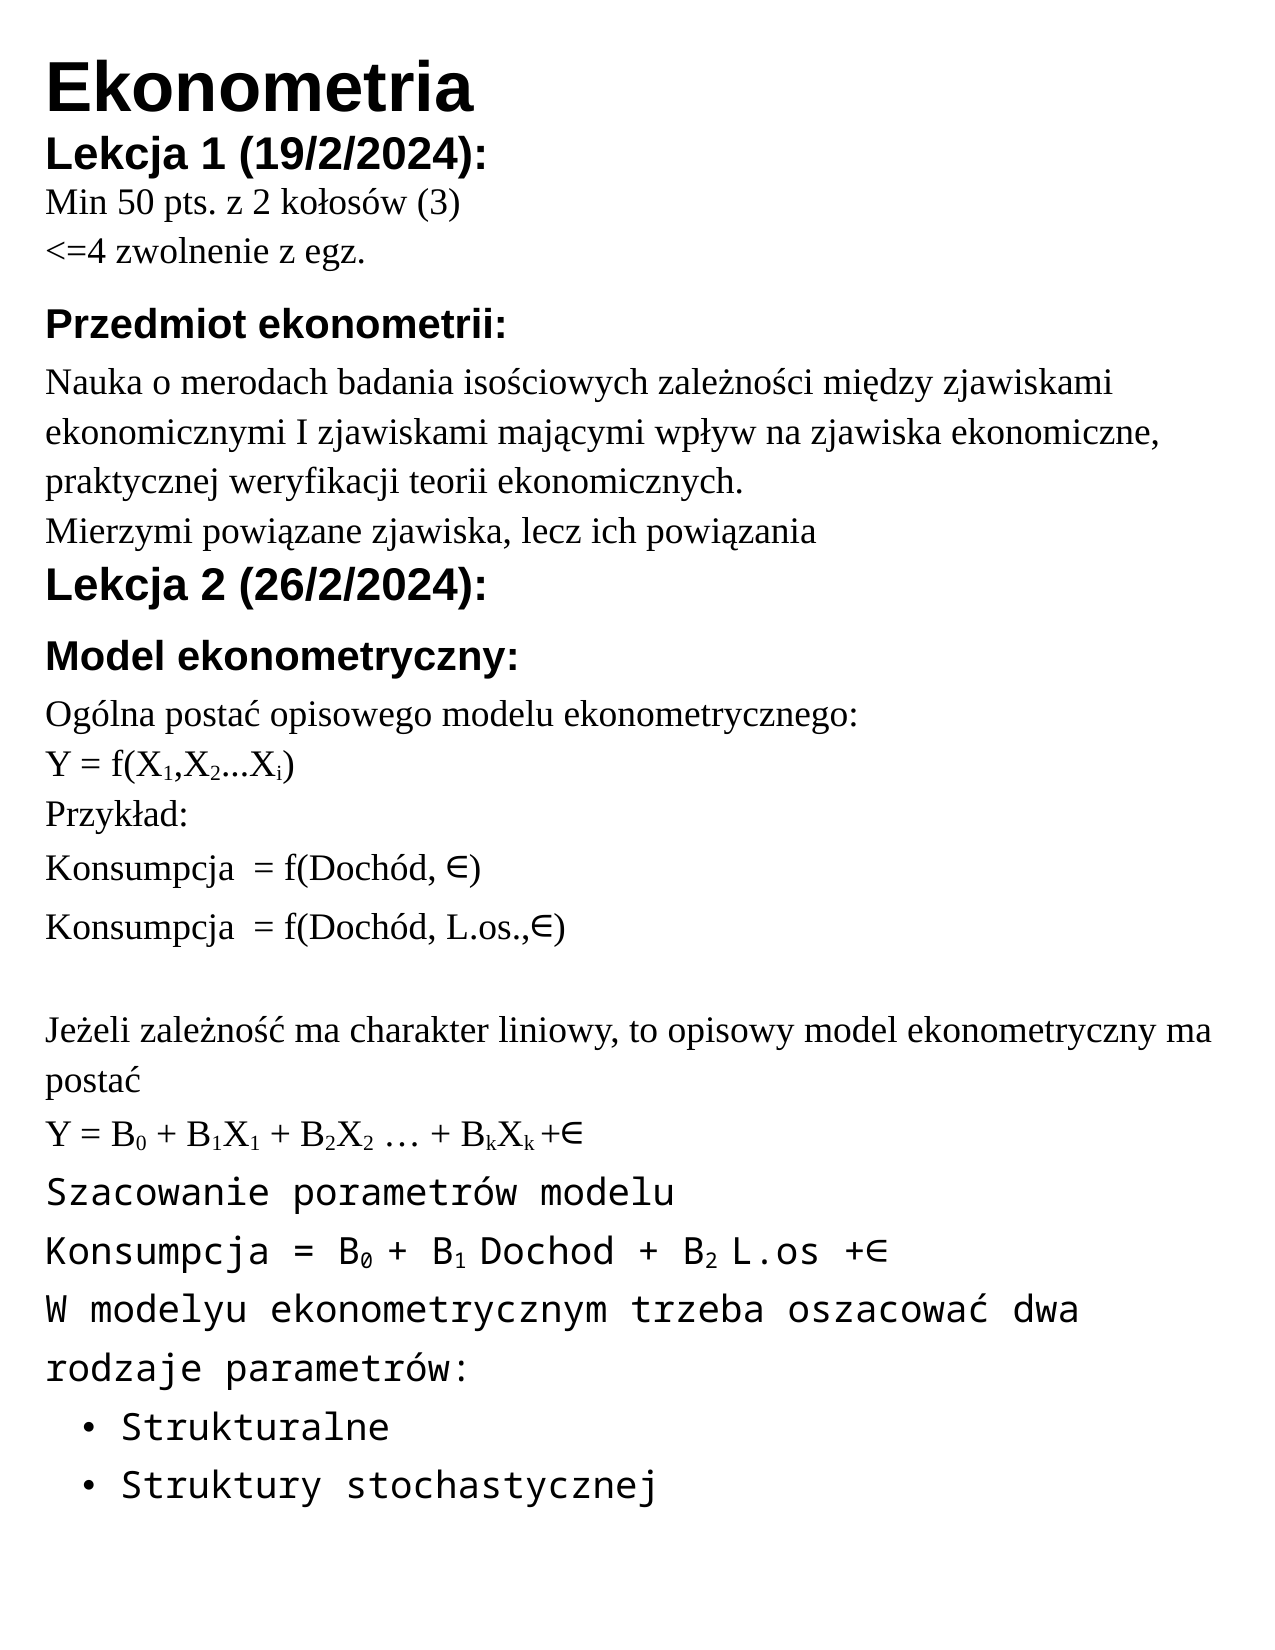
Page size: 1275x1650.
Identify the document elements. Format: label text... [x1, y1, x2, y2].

text W modelyu ekonometrycznym trzeba oszacować dwa rodzaje parametrów: [45, 1283, 1230, 1392]
subtitle Model ekonometryczny: [45, 631, 1230, 679]
text <=4 zwolnenie z egz. [45, 229, 1230, 272]
list Struktury stochastycznej [82, 1458, 1230, 1509]
text Konsumpcja = B0 + B1 Dochod + B2 L.os +∈ [45, 1224, 1230, 1275]
text Jeżeli zależność ma charakter liniowy, to opisowy model ekonometryczny ma postać [45, 1007, 1230, 1100]
title Ekonometria [45, 45, 1230, 126]
text Min 50 pts. z 2 kołosów (3) [45, 179, 1230, 222]
text Y = f(X1,X2...Xi) [45, 741, 1230, 784]
text Y = B0 + B1X1 + B2X2 … + BkXk +∈ [45, 1107, 1230, 1158]
subtitle Przedmiot ekonometrii: [45, 299, 1230, 347]
text Ogólna postać opisowego modelu ekonometrycznego: [45, 692, 1230, 735]
text Konsumpcja = f(Dochód, ∈) [45, 841, 1230, 892]
text Szacowanie porametrów modelu [45, 1165, 1230, 1216]
text Nauka o merodach badania isościowych zależności między zjawiskami ekonomicznymi I zjawiskami mającymi wpływ na zjawiska ekonomiczne, praktycznej weryfikacji teorii ekonomicznych. [45, 359, 1230, 502]
text Konsumpcja = f(Dochód, L.os.,∈) [45, 899, 1230, 950]
text Mierzymi powiązane zjawiska, lecz ich powiązania [45, 508, 1230, 551]
subtitle Lekcja 1 (19/2/2024): [45, 126, 1230, 179]
subtitle Lekcja 2 (26/2/2024): [45, 558, 1230, 611]
text Przykład: [45, 791, 1230, 834]
list Strukturalne [82, 1400, 1230, 1451]
